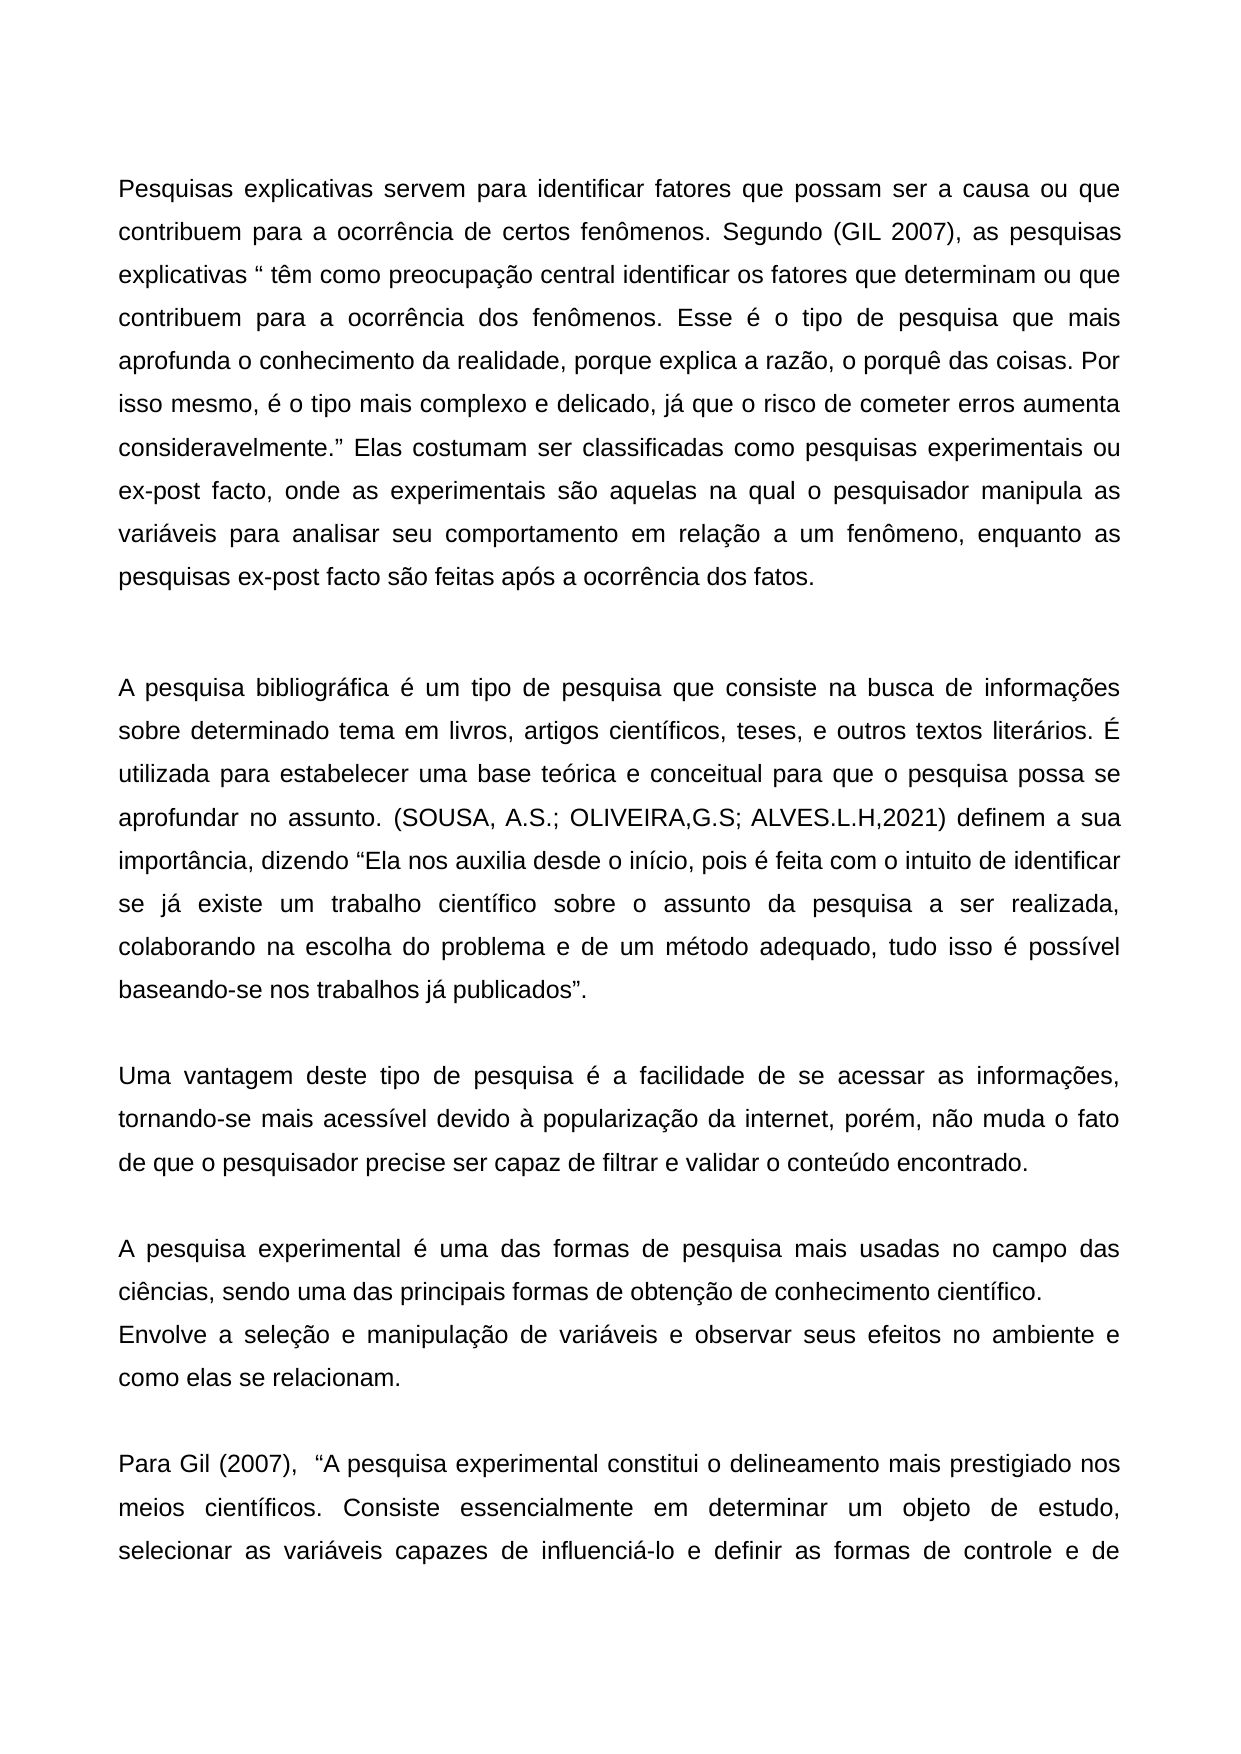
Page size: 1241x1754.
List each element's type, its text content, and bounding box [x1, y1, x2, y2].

text Pesquisas explicativas servem para identificar fatores que possam ser a causa ou que contribuem para a ocorrência de certos fenômenos. Segundo (GIL 2007), as pesquisas explicativas “ têm como preocupação central identificar os fatores que determinam ou que contribuem para a ocorrência dos fenômenos. Esse é o tipo de pesquisa que mais aprofunda o conhecimento da realidade, porque explica a razão, o porquê das coisas. Por isso mesmo, é o tipo mais complexo e delicado, já que o risco de cometer erros aumenta consideravelmente.” Elas costumam ser classificadas como pesquisas experimentais ou ex-post facto, onde as experimentais são aquelas na qual o pesquisador manipula as variáveis para analisar seu comportamento em relação a um fenômeno, enquanto as pesquisas ex-post facto são feitas após a ocorrência dos fatos. [118, 174, 1122, 591]
text A pesquisa bibliográfica é um tipo de pesquisa que consiste na busca de informações sobre determinado tema em livros, artigos científicos, teses, e outros textos literários. É utilizada para estabelecer uma base teórica e conceitual para que o pesquisa possa se aprofundar no assunto. (SOUSA, A.S.; OLIVEIRA,G.S; ALVES.L.H,2021) definem a sua importância, dizendo “Ela nos auxilia desde o início, pois é feita com o intuito de identificar se já existe um trabalho científico sobre o assunto da pesquisa a ser realizada, colaborando na escolha do problema e de um método adequado, tudo isso é possível baseando-se nos trabalhos já publicados”. [118, 673, 1122, 1004]
text Para Gil (2007), “A pesquisa experimental constitui o delineamento mais prestigiado nos meios científicos. Consiste essencialmente em determinar um objeto de estudo, selecionar as variáveis capazes de influenciá-lo e definir as formas de controle e de [118, 1449, 1122, 1564]
text Uma vantagem deste tipo de pesquisa é a facilidade de se acessar as informações, tornando-se mais acessível devido à popularização da internet, porém, não muda o fato de que o pesquisador precise ser capaz de filtrar e validar o conteúdo encontrado. [118, 1061, 1122, 1176]
text Envolve a seleção e manipulação de variáveis e observar seus efeitos no ambiente e como elas se relacionam. [118, 1320, 1122, 1392]
text A pesquisa experimental é uma das formas de pesquisa mais usadas no campo das ciências, sendo uma das principais formas de obtenção de conhecimento científico. [118, 1234, 1122, 1306]
